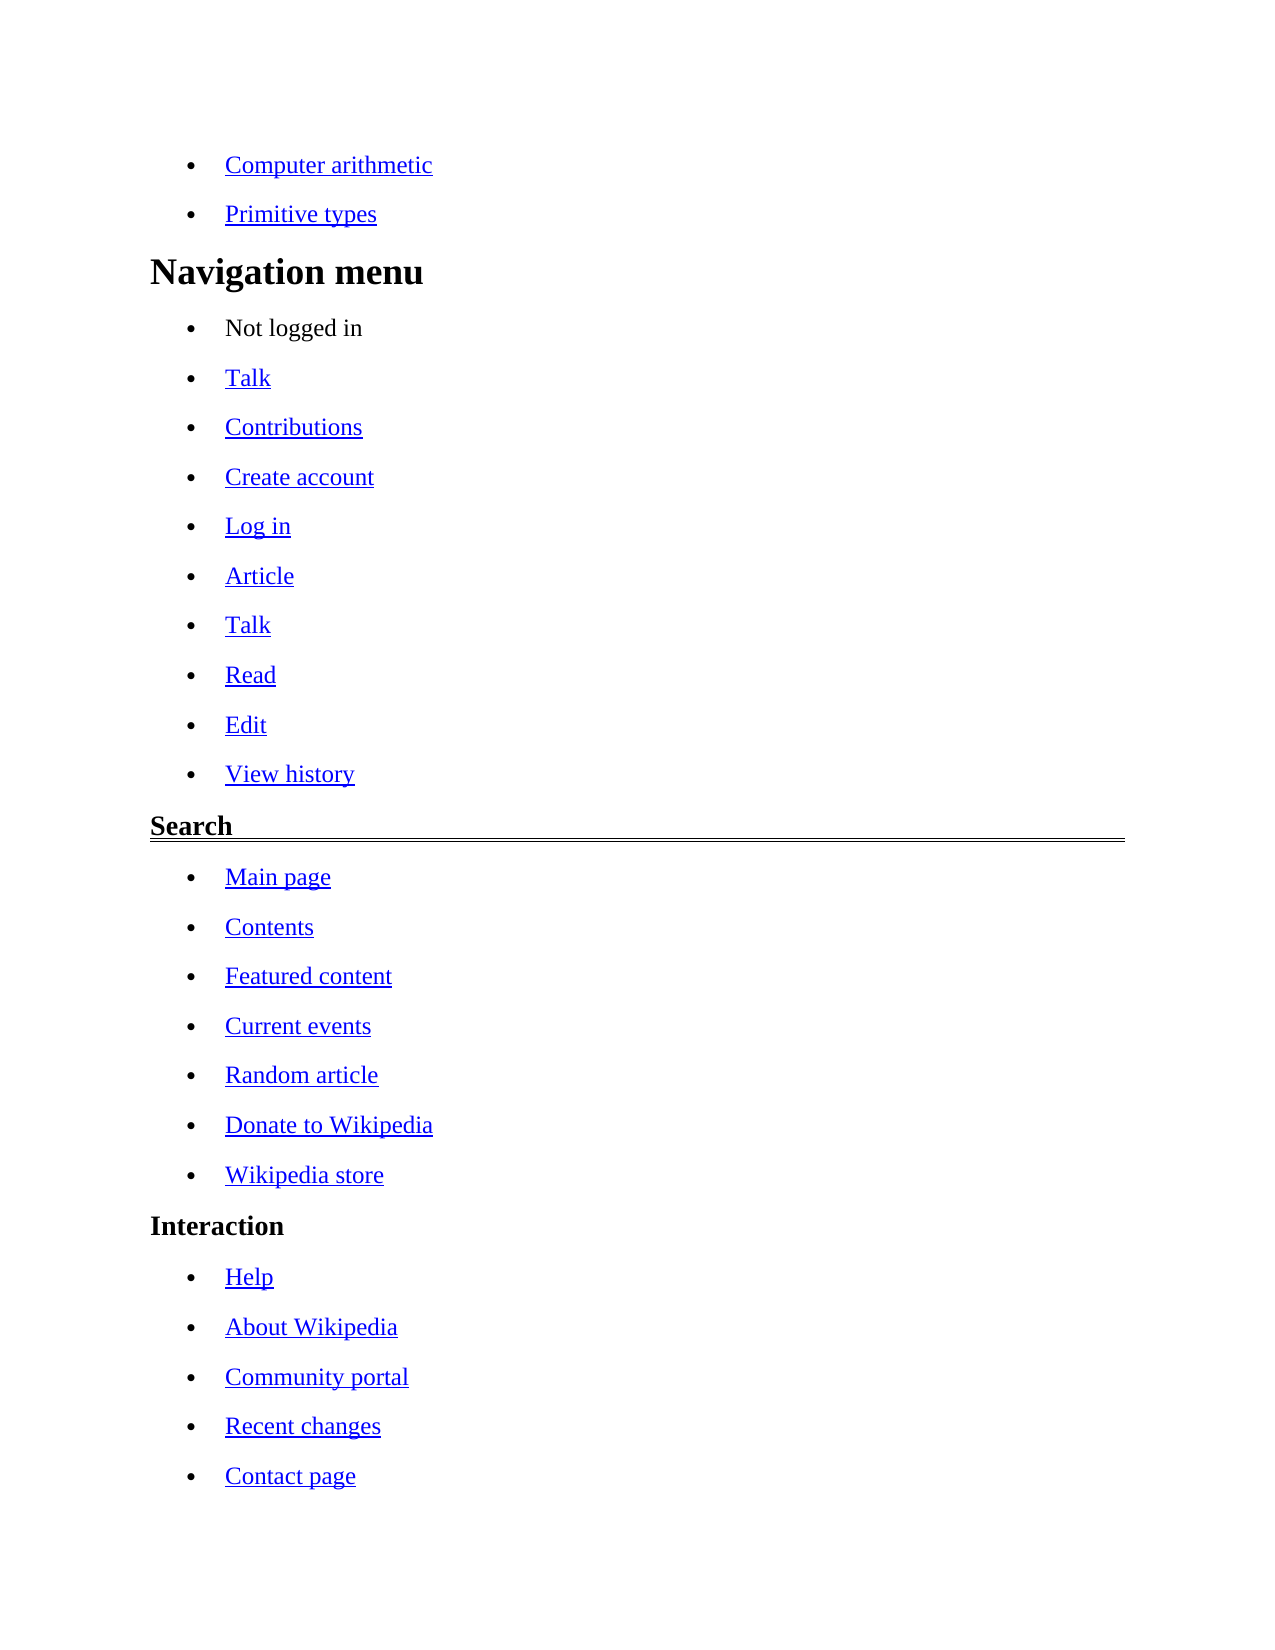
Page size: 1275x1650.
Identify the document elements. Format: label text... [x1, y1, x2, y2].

list Talk [187, 611, 1125, 639]
list Create account [187, 462, 1125, 491]
text Search [150, 809, 1125, 838]
list View history [187, 759, 1125, 788]
list Donate to Wikipedia [187, 1110, 1125, 1139]
text Navigation menu [150, 249, 1125, 292]
list Log in [187, 511, 1125, 540]
list Not logged in [187, 313, 1125, 342]
list Contents [187, 912, 1125, 941]
list Random article [187, 1061, 1125, 1089]
list Wikipedia store [187, 1160, 1125, 1188]
list Talk [187, 363, 1125, 391]
list Main page [187, 862, 1125, 891]
list About Wikipedia [187, 1312, 1125, 1341]
list Contact page [187, 1461, 1125, 1489]
list Article [187, 561, 1125, 590]
list Current events [187, 1011, 1125, 1040]
list Contributions [187, 412, 1125, 441]
list Featured content [187, 961, 1125, 990]
text Interaction [150, 1209, 1125, 1242]
list Read [187, 660, 1125, 689]
list Community portal [187, 1362, 1125, 1390]
list Edit [187, 710, 1125, 738]
list Recent changes [187, 1411, 1125, 1440]
list Computer arithmetic [187, 150, 1125, 179]
list Primitive types [187, 199, 1125, 228]
list Help [187, 1262, 1125, 1291]
